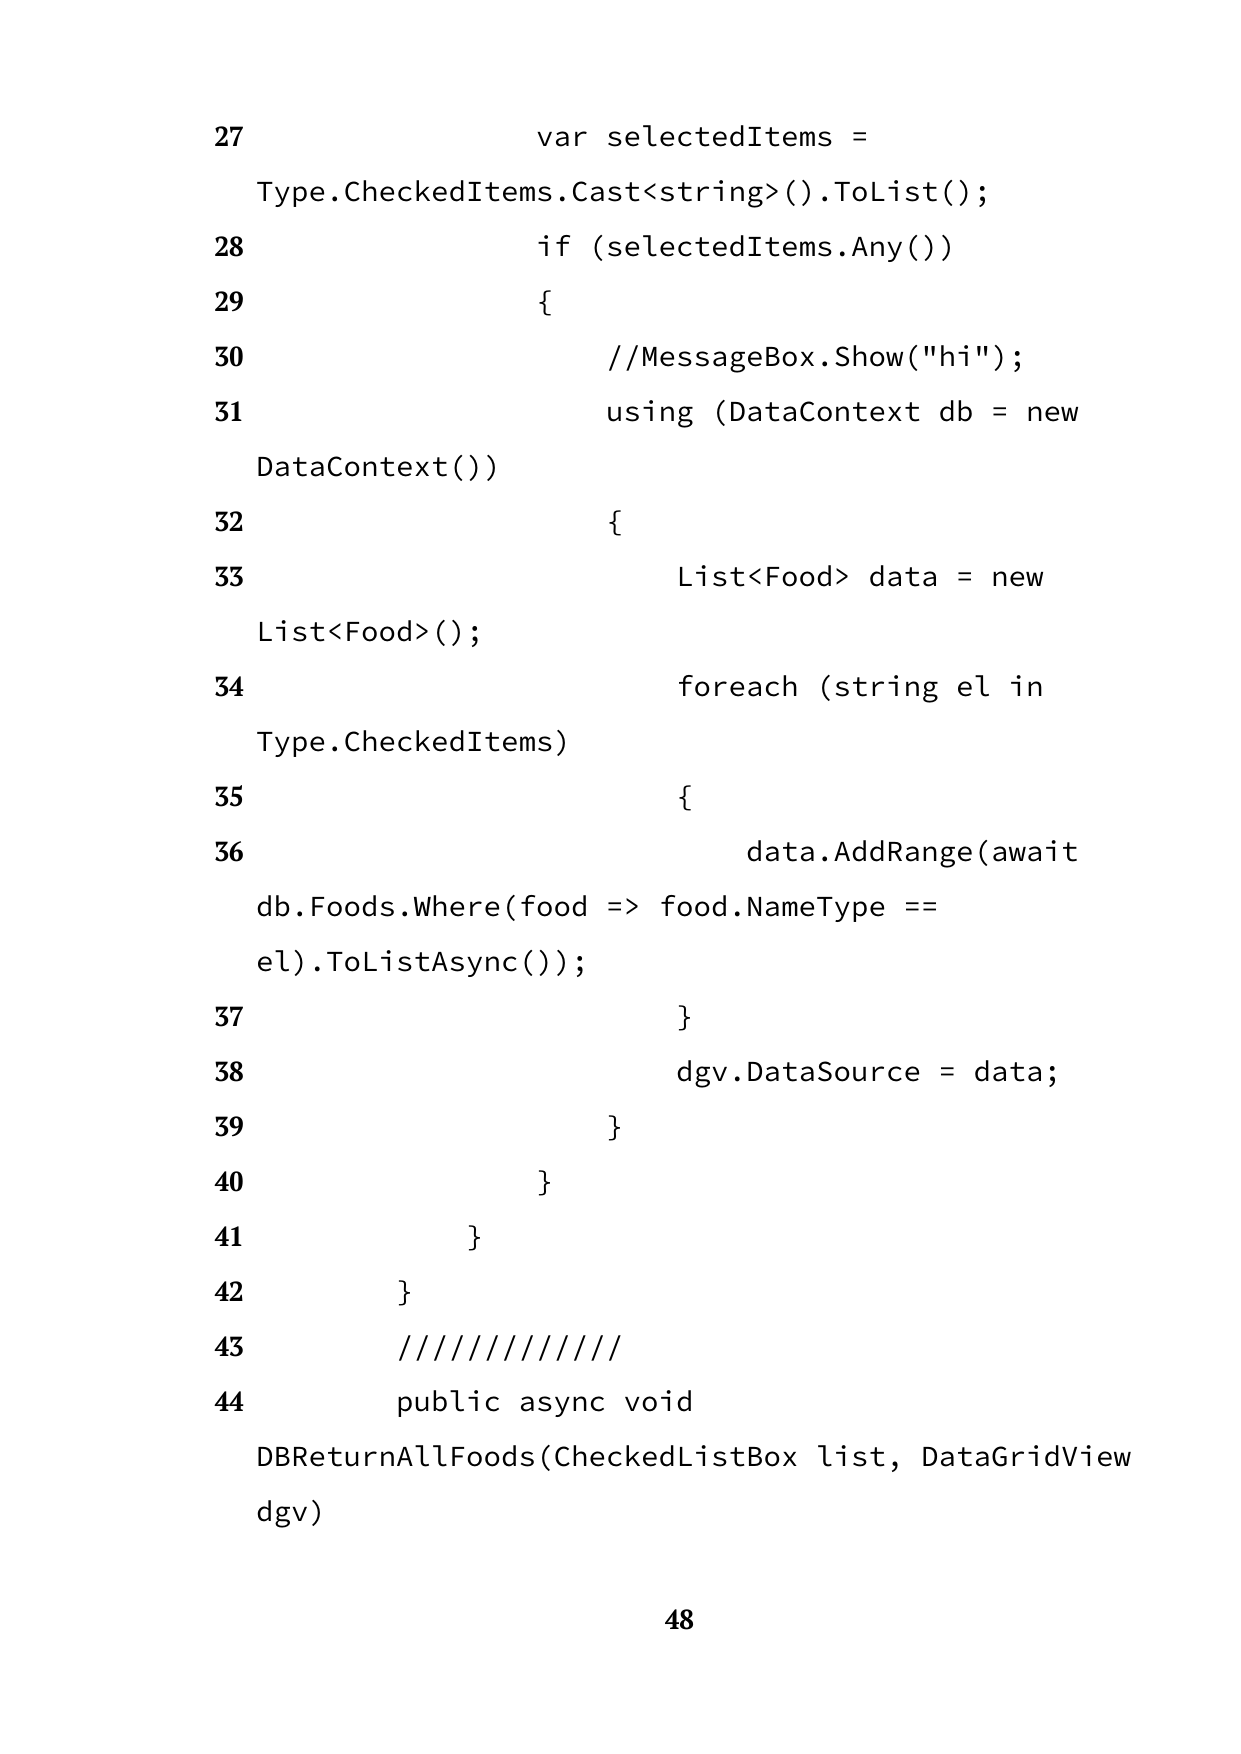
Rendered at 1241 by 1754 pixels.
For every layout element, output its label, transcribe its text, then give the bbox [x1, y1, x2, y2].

list var selectedItems = Type.CheckedItems.Cast<string>().ToList(); [214, 118, 1181, 210]
list data.AddRange(await db.Foods.Where(food => food.NameType == el).ToListAsync()); [214, 833, 1181, 980]
list public async void DBReturnAllFoods(CheckedListBox list, DataGridView dgv) [214, 1383, 1181, 1530]
list } [214, 1108, 1181, 1145]
list { [214, 283, 1181, 320]
list if (selectedItems.Any()) [214, 228, 1181, 265]
list ///////////// [214, 1328, 1181, 1365]
list { [214, 778, 1181, 815]
list dgv.DataSource = data; [214, 1053, 1181, 1090]
list } [214, 1273, 1181, 1310]
list { [214, 503, 1181, 540]
list } [214, 1163, 1181, 1200]
list } [214, 998, 1181, 1035]
list } [214, 1218, 1181, 1255]
list foreach (string el in Type.CheckedItems) [214, 668, 1181, 760]
list using (DataContext db = new DataContext()) [214, 393, 1181, 485]
list List<Food> data = new List<Food>(); [214, 558, 1181, 650]
list //MessageBox.Show("hi"); [214, 338, 1181, 375]
